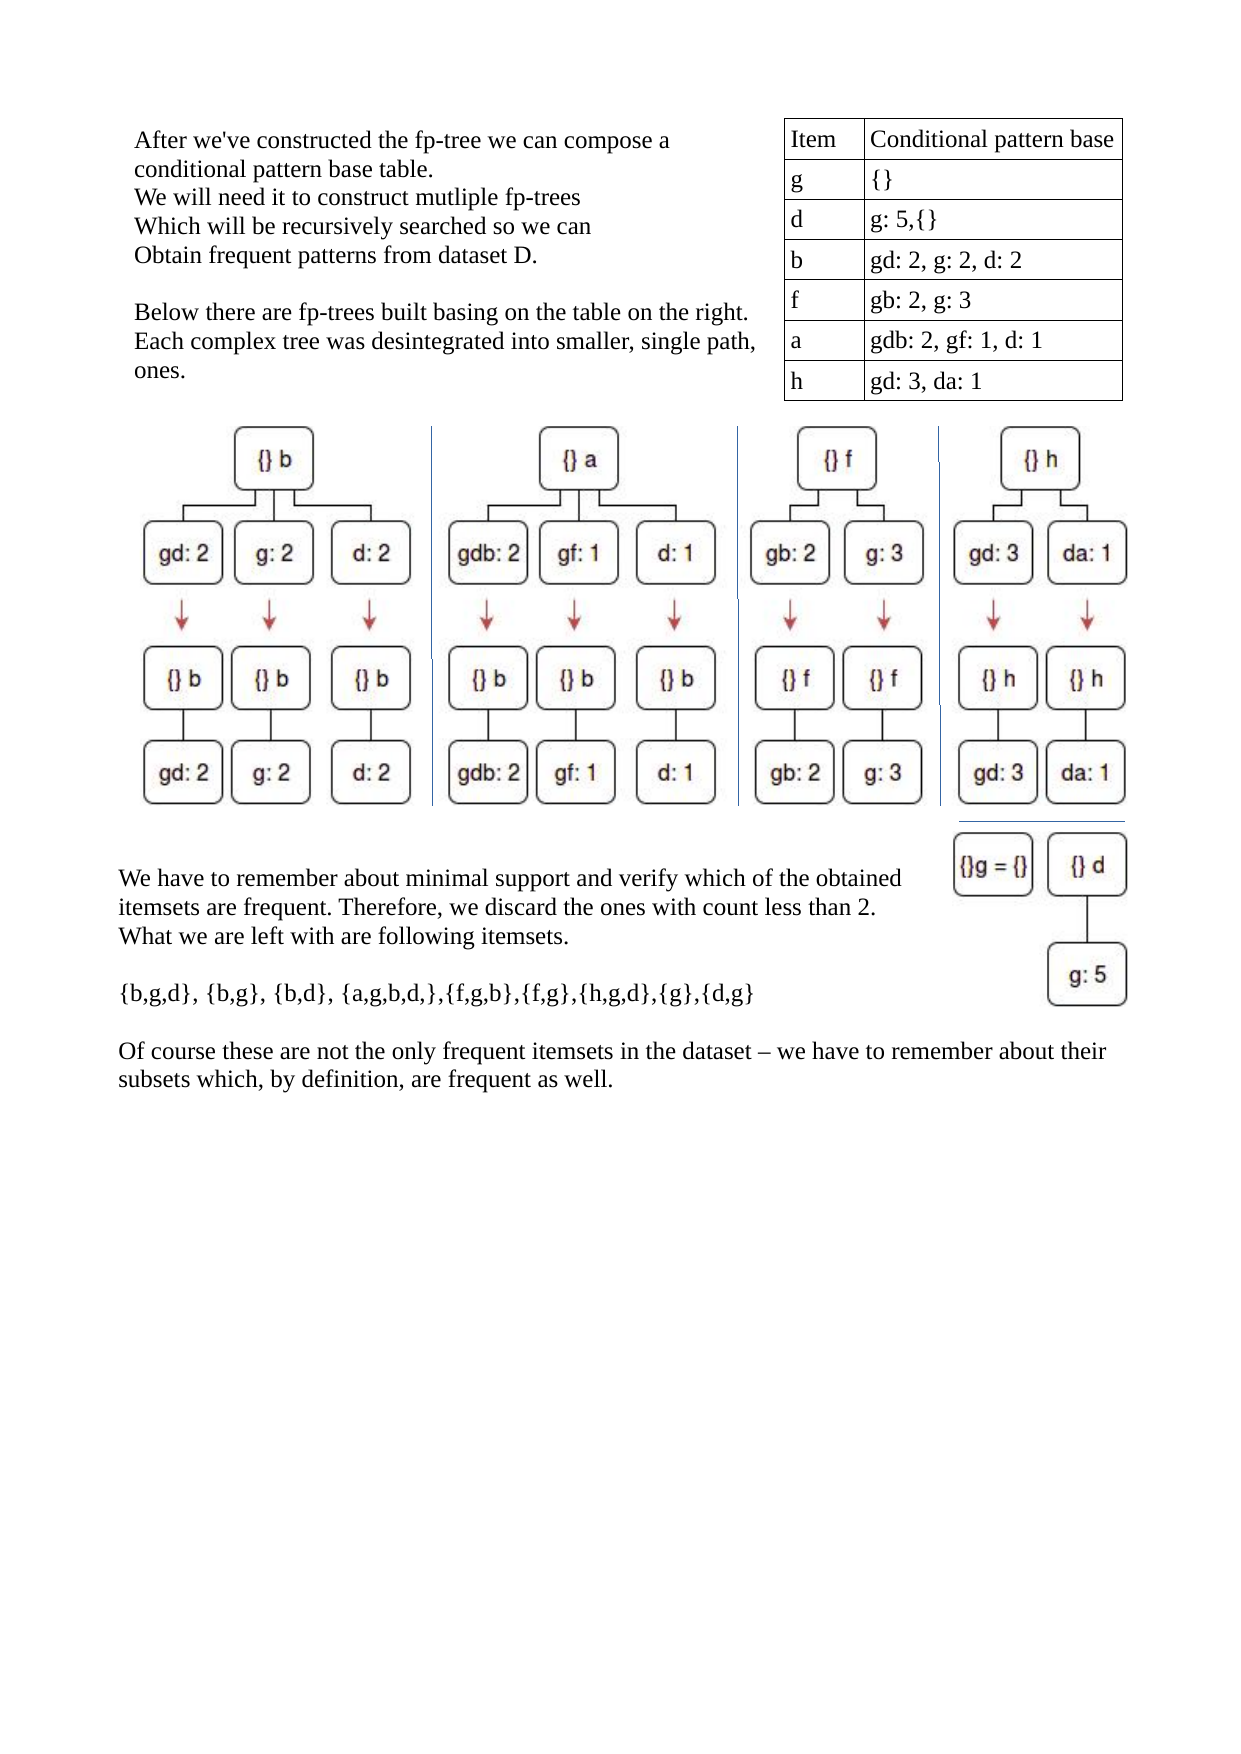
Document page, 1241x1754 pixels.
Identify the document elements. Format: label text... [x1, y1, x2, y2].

table_cell a [785, 321, 864, 360]
text {b,g,d}, {b,g}, {b,d}, {a,g,b,d,},{f,g,b},{f,g},{h,g,d},{g},{d,g} [118, 978, 952, 1007]
table_cell h [785, 361, 864, 400]
table_cell gd: 2, g: 2, d: 2 [865, 240, 1122, 279]
table_cell {} [865, 160, 1122, 199]
table_header Item [785, 119, 864, 158]
table_cell gdb: 2, gf: 1, d: 1 [865, 321, 1122, 360]
table_cell f [785, 280, 864, 320]
table_cell g: 5,{} [865, 200, 1122, 239]
picture [952, 831, 1129, 1008]
table_cell g [785, 160, 864, 199]
text itemsets are frequent. Therefore, we discard the ones with count less than 2. [118, 892, 952, 921]
text We have to remember about minimal support and verify which of the obtained [118, 863, 952, 892]
table_cell d [785, 200, 864, 239]
table_cell gb: 2, g: 3 [865, 280, 1122, 320]
table_cell gd: 3, da: 1 [865, 361, 1122, 400]
text Of course these are not the only frequent itemsets in the dataset – we have to remember about their subsets which, by definition, are frequent as well. [118, 1036, 1122, 1093]
table_header Conditional pattern base [865, 119, 1122, 158]
text What we are left with are following itemsets. [118, 921, 952, 949]
picture [139, 426, 1129, 806]
table_cell b [785, 240, 864, 279]
